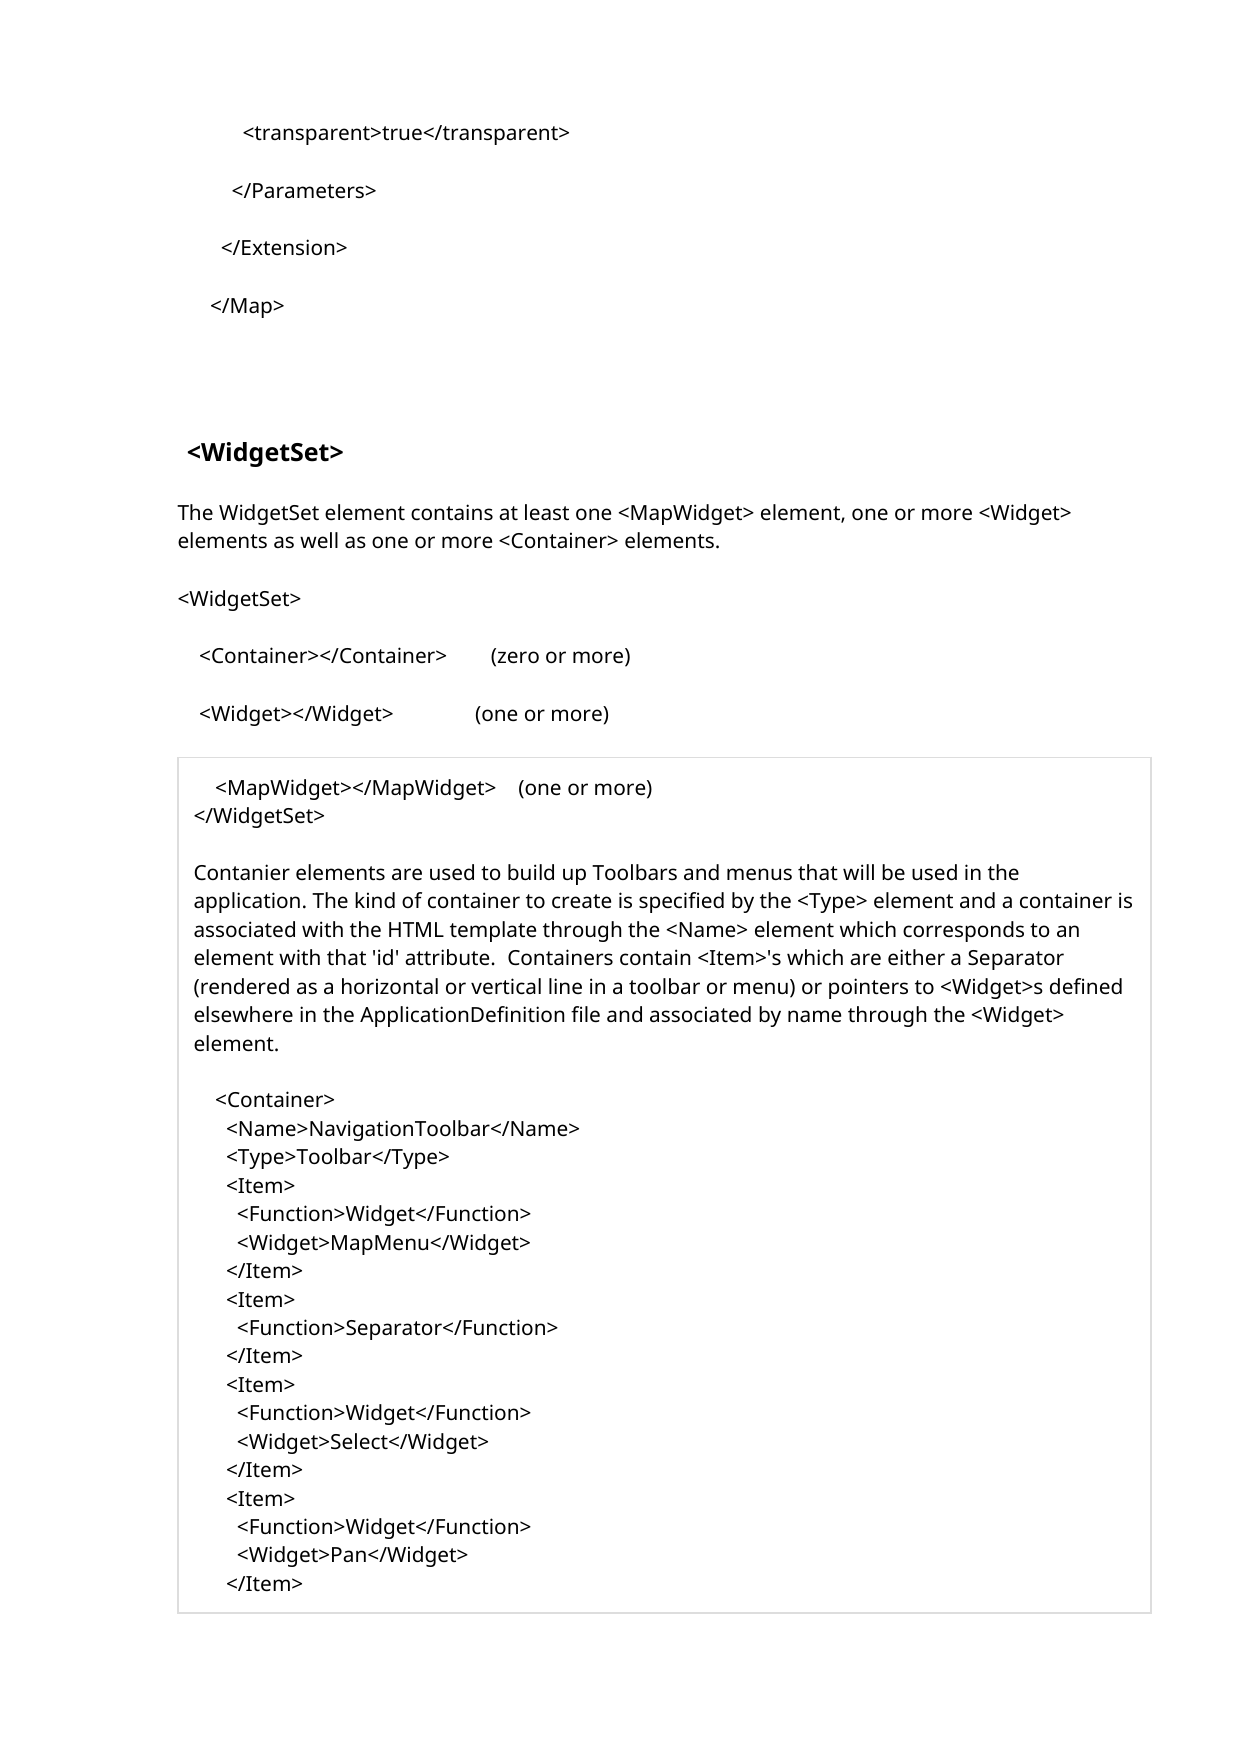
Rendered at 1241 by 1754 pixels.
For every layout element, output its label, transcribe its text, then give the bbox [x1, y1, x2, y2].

subtitle <WidgetSet> [187, 434, 1142, 469]
text <Widget></Widget> (one or more) [614, 699, 1152, 727]
text </Map> [290, 291, 1152, 319]
text </Extension> [353, 233, 1152, 262]
text <WidgetSet> [307, 584, 1152, 612]
text <MapWidget></MapWidget> (one or more) </WidgetSet> Contanier elements are used to build up Toolbars and menus that will be used in the application. The kind of container to create is specified by the <Type> element and a container is associated with the HTML template through the <Name> element which corresponds to an element with that 'id' attribute. Containers contain <Item>'s which are either a Separator (rendered as a horizontal or vertical line in a toolbar or menu) or pointers to <Widget>s defined elsewhere in the ApplicationDefinition file and associated by name through the <Widget> element. <Container> <Name>NavigationToolbar</Name> <Type>Toolbar</Type> <Item> <Function>Widget</Function> <Widget>MapMenu</Widget> </Item> <Item> <Function>Separator</Function> </Item> <Item> <Function>Widget</Function> <Widget>Select</Widget> </Item> <Item> <Function>Widget</Function> <Widget>Pan</Widget> </Item> [179, 758, 1150, 1612]
text The WidgetSet element contains at least one <MapWidget> element, one or more <Widget> elements as well as one or more <Container> elements. [726, 498, 1152, 555]
text </Parameters> [382, 176, 1152, 204]
text <Container></Container> (zero or more) [636, 641, 1152, 670]
text <transparent>true</transparent> [576, 118, 1152, 147]
